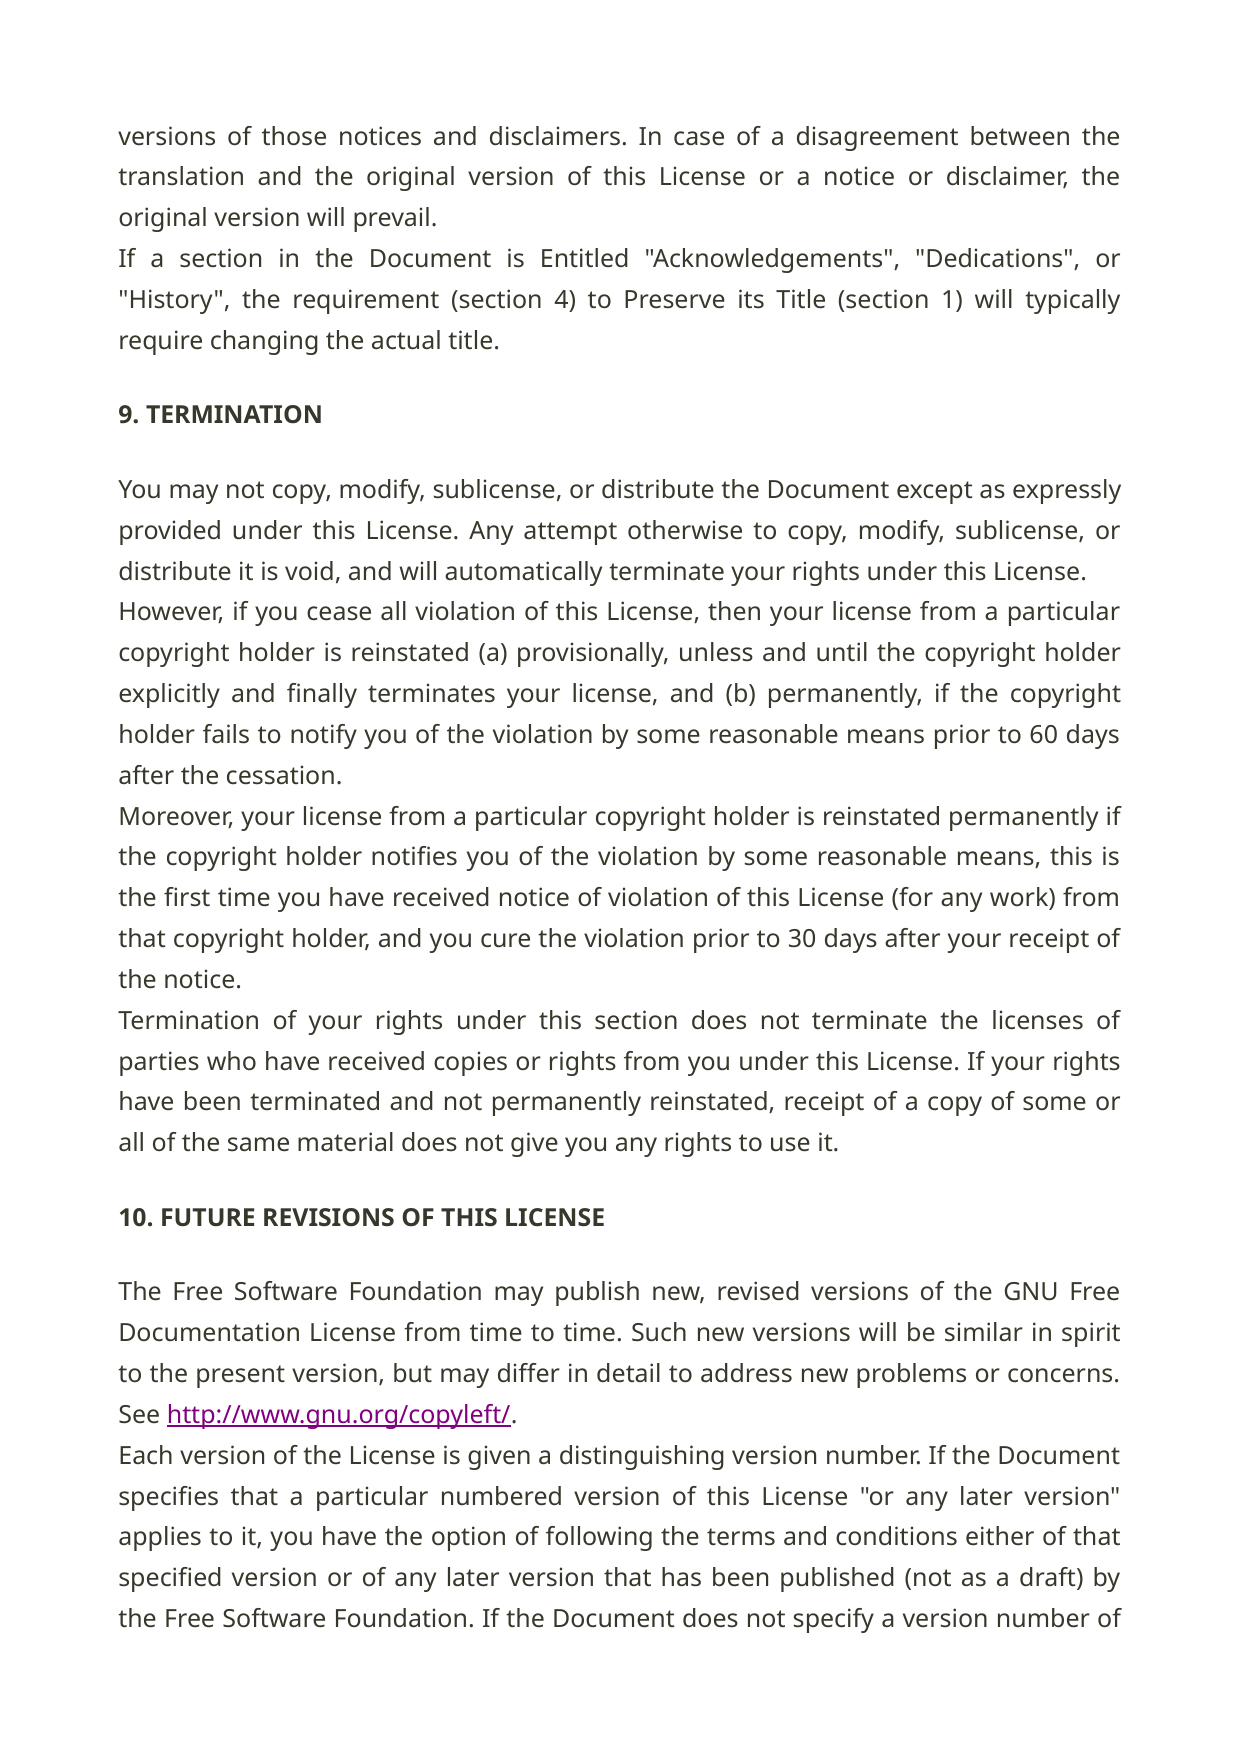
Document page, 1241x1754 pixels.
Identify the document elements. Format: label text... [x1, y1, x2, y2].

text Moreover, your license from a particular copyright holder is reinstated permanently if the copyright holder notifies you of the violation by some reasonable means, this is the first time you have received notice of violation of this License (for any work) from that copyright holder, and you cure the violation prior to 30 days after your receipt of the notice. [118, 798, 1122, 996]
text Termination of your rights under this section does not terminate the licenses of parties who have received copies or rights from you under this License. If your rights have been terminated and not permanently reinstated, receipt of a copy of some or all of the same material does not give you any rights to use it. [118, 1002, 1122, 1159]
text Each version of the License is given a distinguishing version number. If the Document specifies that a particular numbered version of this License "or any later version" applies to it, you have the option of following the terms and conditions either of that specified version or of any later version that has been published (not as a draft) by the Free Software Foundation. If the Document does not specify a version number of [118, 1437, 1122, 1635]
text The Free Software Foundation may publish new, revised versions of the GNU Free Documentation License from time to time. Such new versions will be similar in spirit to the present version, but may differ in detail to address new problems or concerns. See http://www.gnu.org/copyleft/. [118, 1274, 1122, 1431]
text You may not copy, modify, sublicense, or distribute the Document except as expressly provided under this License. Any attempt otherwise to copy, modify, sublicense, or distribute it is void, and will automatically terminate your rights under this License. [118, 471, 1122, 587]
subtitle 10. FUTURE REVISIONS OF THIS LICENSE [118, 1199, 1122, 1233]
text If a section in the Document is Entitled "Acknowledgements", "Dedications", or "History", the requirement (section 4) to Preserve its Title (section 1) will typically require changing the actual title. [118, 241, 1122, 356]
subtitle 9. TERMINATION [118, 397, 1122, 431]
text versions of those notices and disclaimers. In case of a disagreement between the translation and the original version of this License or a notice or disclaimer, the original version will prevail. [118, 118, 1122, 234]
text However, if you cease all violation of this License, then your license from a particular copyright holder is reinstated (a) provisionally, unless and until the copyright holder explicitly and finally terminates your license, and (b) permanently, if the copyright holder fails to notify you of the violation by some reasonable means prior to 60 days after the cessation. [118, 594, 1122, 791]
